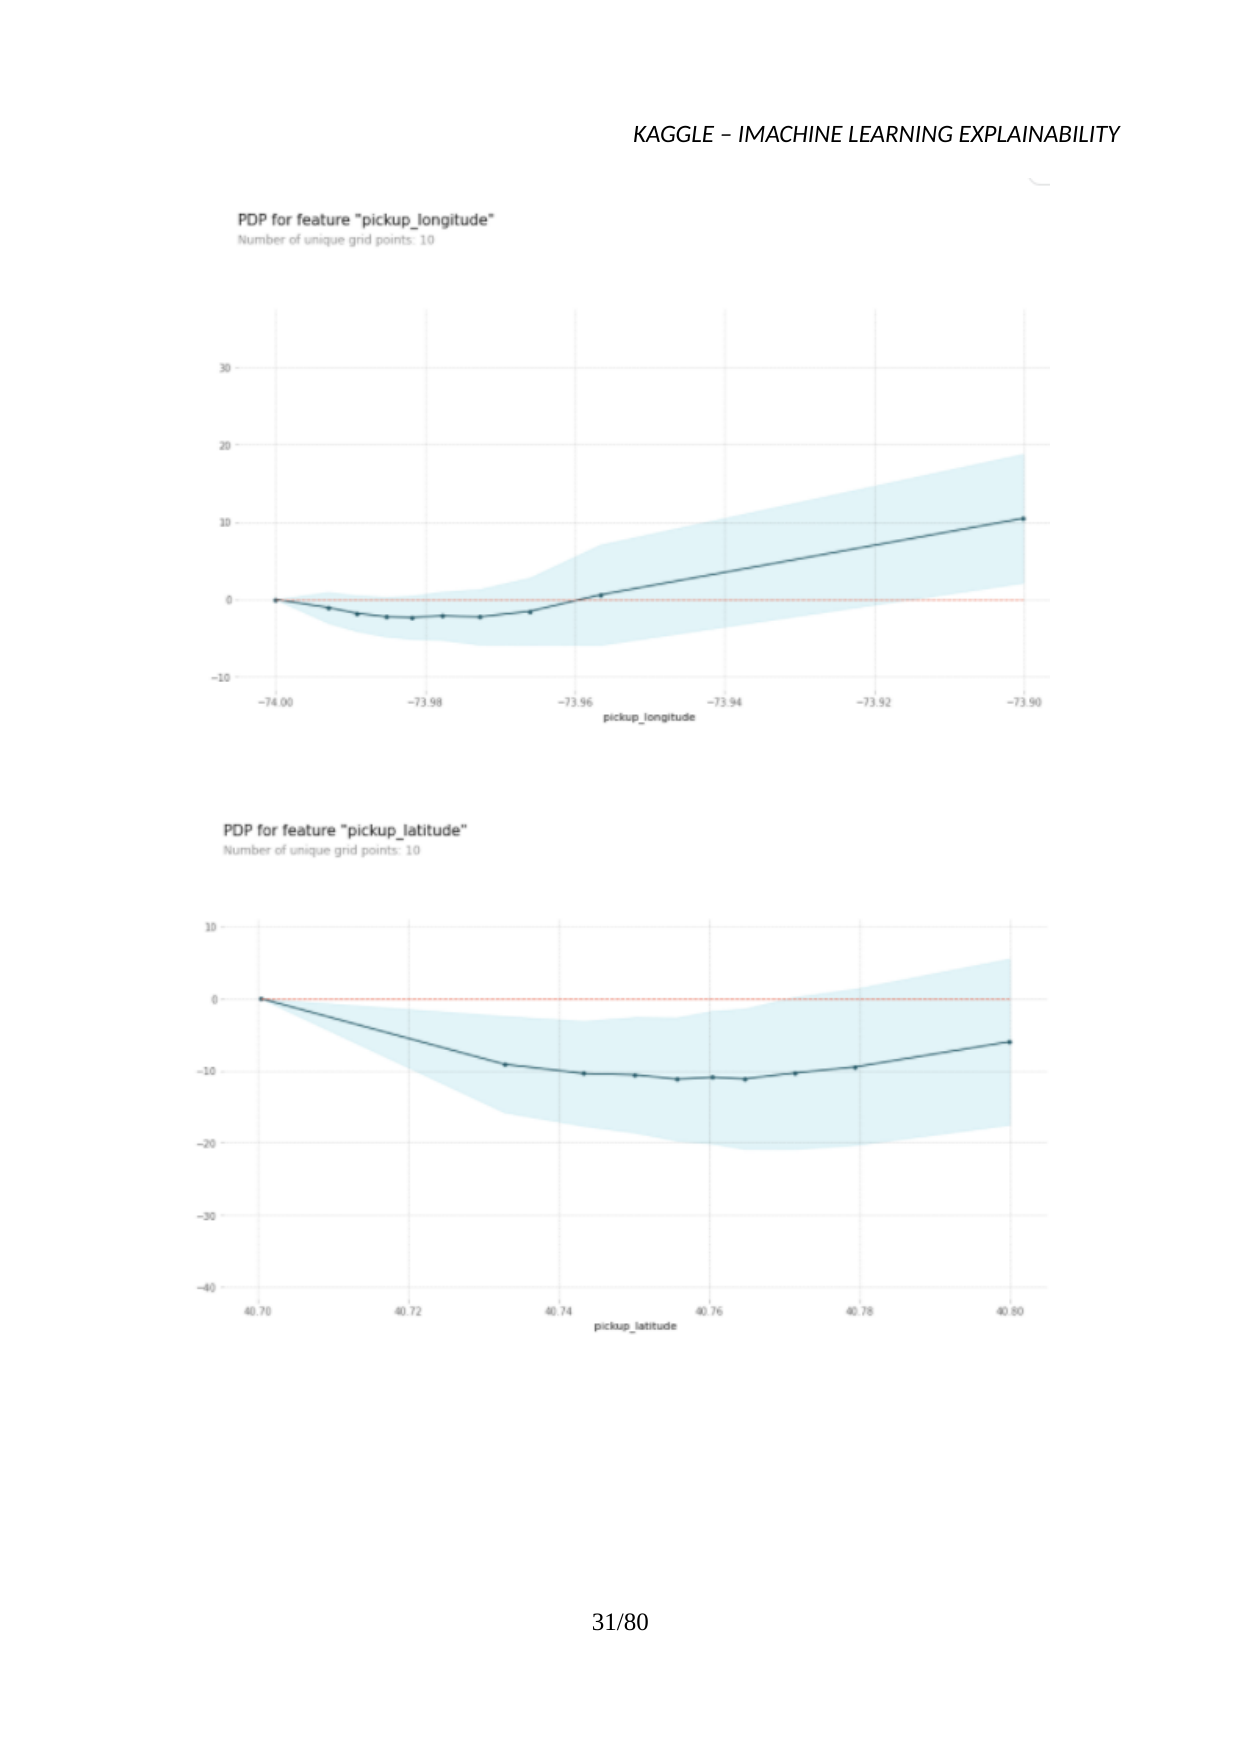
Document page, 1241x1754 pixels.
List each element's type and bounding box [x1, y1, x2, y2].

picture [174, 795, 1066, 1366]
picture [190, 178, 1050, 754]
